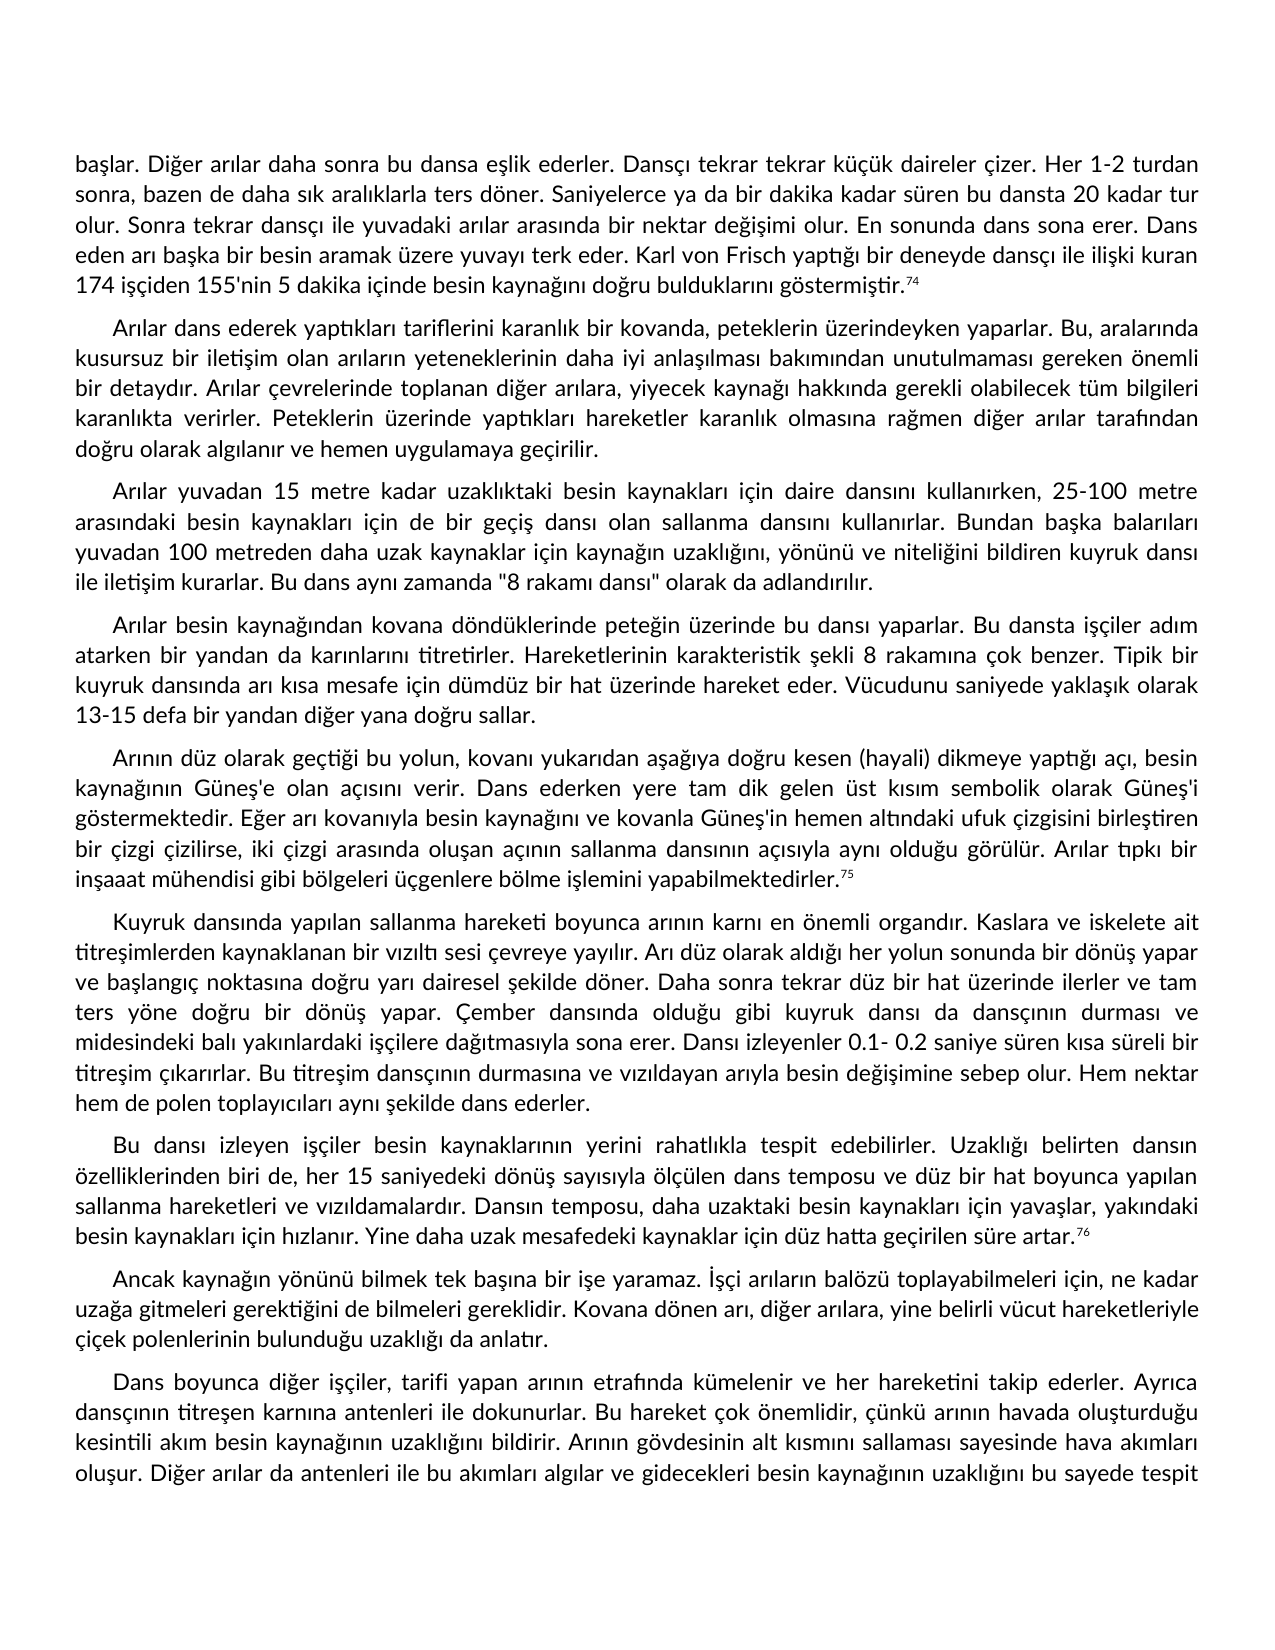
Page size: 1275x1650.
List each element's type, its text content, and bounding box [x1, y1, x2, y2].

text Kuyruk dansında yapılan sallanma hareketi boyunca arının karnı en önemli organdır. Kaslara ve iskelete ait titreşimlerden kaynaklanan bir vızıltı sesi çevreye yayılır. Arı düz olarak aldığı her yolun sonunda bir dönüş yapar ve başlangıç noktasına doğru yarı dairesel şekilde döner. Daha sonra tekrar düz bir hat üzerinde ilerler ve tam ters yöne doğru bir dönüş yapar. Çember dansında olduğu gibi kuyruk dansı da dansçının durması ve midesindeki balı yakınlardaki işçilere dağıtmasıyla sona erer. Dansı izleyenler 0.1- 0.2 saniye süren kısa süreli bir titreşim çıkarırlar. Bu titreşim dansçının durmasına ve vızıldayan arıyla besin değişimine sebep olur. Hem nektar hem de polen toplayıcıları aynı şekilde dans ederler. [75, 907, 1200, 1116]
text Bu dansı izleyen işçiler besin kaynaklarının yerini rahatlıkla tespit edebilirler. Uzaklığı belirten dansın özelliklerinden biri de, her 15 saniyedeki dönüş sayısıyla ölçülen dans temposu ve düz bir hat boyunca yapılan sallanma hareketleri ve vızıldamalardır. Dansın temposu, daha uzaktaki besin kaynakları için yavaşlar, yakındaki besin kaynakları için hızlanır. Yine daha uzak mesafedeki kaynaklar için düz hatta geçirilen süre artar.76 [75, 1131, 1200, 1249]
text Arının düz olarak geçtiği bu yolun, kovanı yukarıdan aşağıya doğru kesen (hayali) dikmeye yaptığı açı, besin kaynağının Güneş'e olan açısını verir. Dans ederken yere tam dik gelen üst kısım sembolik olarak Güneş'i göstermektedir. Eğer arı kovanıyla besin kaynağını ve kovanla Güneş'in hemen altındaki ufuk çizgisini birleştiren bir çizgi çizilirse, iki çizgi arasında oluşan açının sallanma dansının açısıyla aynı olduğu görülür. Arılar tıpkı bir inşaaat mühendisi gibi bölgeleri üçgenlere bölme işlemini yapabilmektedirler.75 [75, 744, 1200, 892]
text Arılar dans ederek yaptıkları tariflerini karanlık bir kovanda, peteklerin üzerindeyken yaparlar. Bu, aralarında kusursuz bir iletişim olan arıların yeteneklerinin daha iyi anlaşılması bakımından unutulmaması gereken önemli bir detaydır. Arılar çevrelerinde toplanan diğer arılara, yiyecek kaynağı hakkında gerekli olabilecek tüm bilgileri karanlıkta verirler. Peteklerin üzerinde yaptıkları hareketler karanlık olmasına rağmen diğer arılar tarafından doğru olarak algılanır ve hemen uygulamaya geçirilir. [75, 313, 1200, 462]
text Dans boyunca diğer işçiler, tarifi yapan arının etrafında kümelenir ve her hareketini takip ederler. Ayrıca dansçının titreşen karnına antenleri ile dokunurlar. Bu hareket çok önemlidir, çünkü arının havada oluşturduğu kesintili akım besin kaynağının uzaklığını bildirir. Arının gövdesinin alt kısmını sallaması sayesinde hava akımları oluşur. Diğer arılar da antenleri ile bu akımları algılar ve gidecekleri besin kaynağının uzaklığını bu sayede tespit [75, 1368, 1200, 1486]
text Ancak kaynağın yönünü bilmek tek başına bir işe yaramaz. İşçi arıların balözü toplayabilmeleri için, ne kadar uzağa gitmeleri gerektiğini de bilmeleri gereklidir. Kovana dönen arı, diğer arılara, yine belirli vücut hareketleriyle çiçek polenlerinin bulunduğu uzaklığı da anlatır. [75, 1264, 1200, 1352]
text Arılar besin kaynağından kovana döndüklerinde peteğin üzerinde bu dansı yaparlar. Bu dansta işçiler adım atarken bir yandan da karınlarını titretirler. Hareketlerinin karakteristik şekli 8 rakamına çok benzer. Tipik bir kuyruk dansında arı kısa mesafe için dümdüz bir hat üzerinde hareket eder. Vücudunu saniyede yaklaşık olarak 13-15 defa bir yandan diğer yana doğru sallar. [75, 610, 1200, 728]
text başlar. Diğer arılar daha sonra bu dansa eşlik ederler. Dansçı tekrar tekrar küçük daireler çizer. Her 1-2 turdan sonra, bazen de daha sık aralıklarla ters döner. Saniyelerce ya da bir dakika kadar süren bu dansta 20 kadar tur olur. Sonra tekrar dansçı ile yuvadaki arılar arasında bir nektar değişimi olur. En sonunda dans sona erer. Dans eden arı başka bir besin aramak üzere yuvayı terk eder. Karl von Frisch yaptığı bir deneyde dansçı ile ilişki kuran 174 işçiden 155'nin 5 dakika içinde besin kaynağını doğru bulduklarını göstermiştir.74 [75, 150, 1200, 298]
text Arılar yuvadan 15 metre kadar uzaklıktaki besin kaynakları için daire dansını kullanırken, 25-100 metre arasındaki besin kaynakları için de bir geçiş dansı olan sallanma dansını kullanırlar. Bundan başka balarıları yuvadan 100 metreden daha uzak kaynaklar için kaynağın uzaklığını, yönünü ve niteliğini bildiren kuyruk dansı ile iletişim kurarlar. Bu dans aynı zamanda "8 rakamı dansı" olarak da adlandırılır. [75, 477, 1200, 595]
